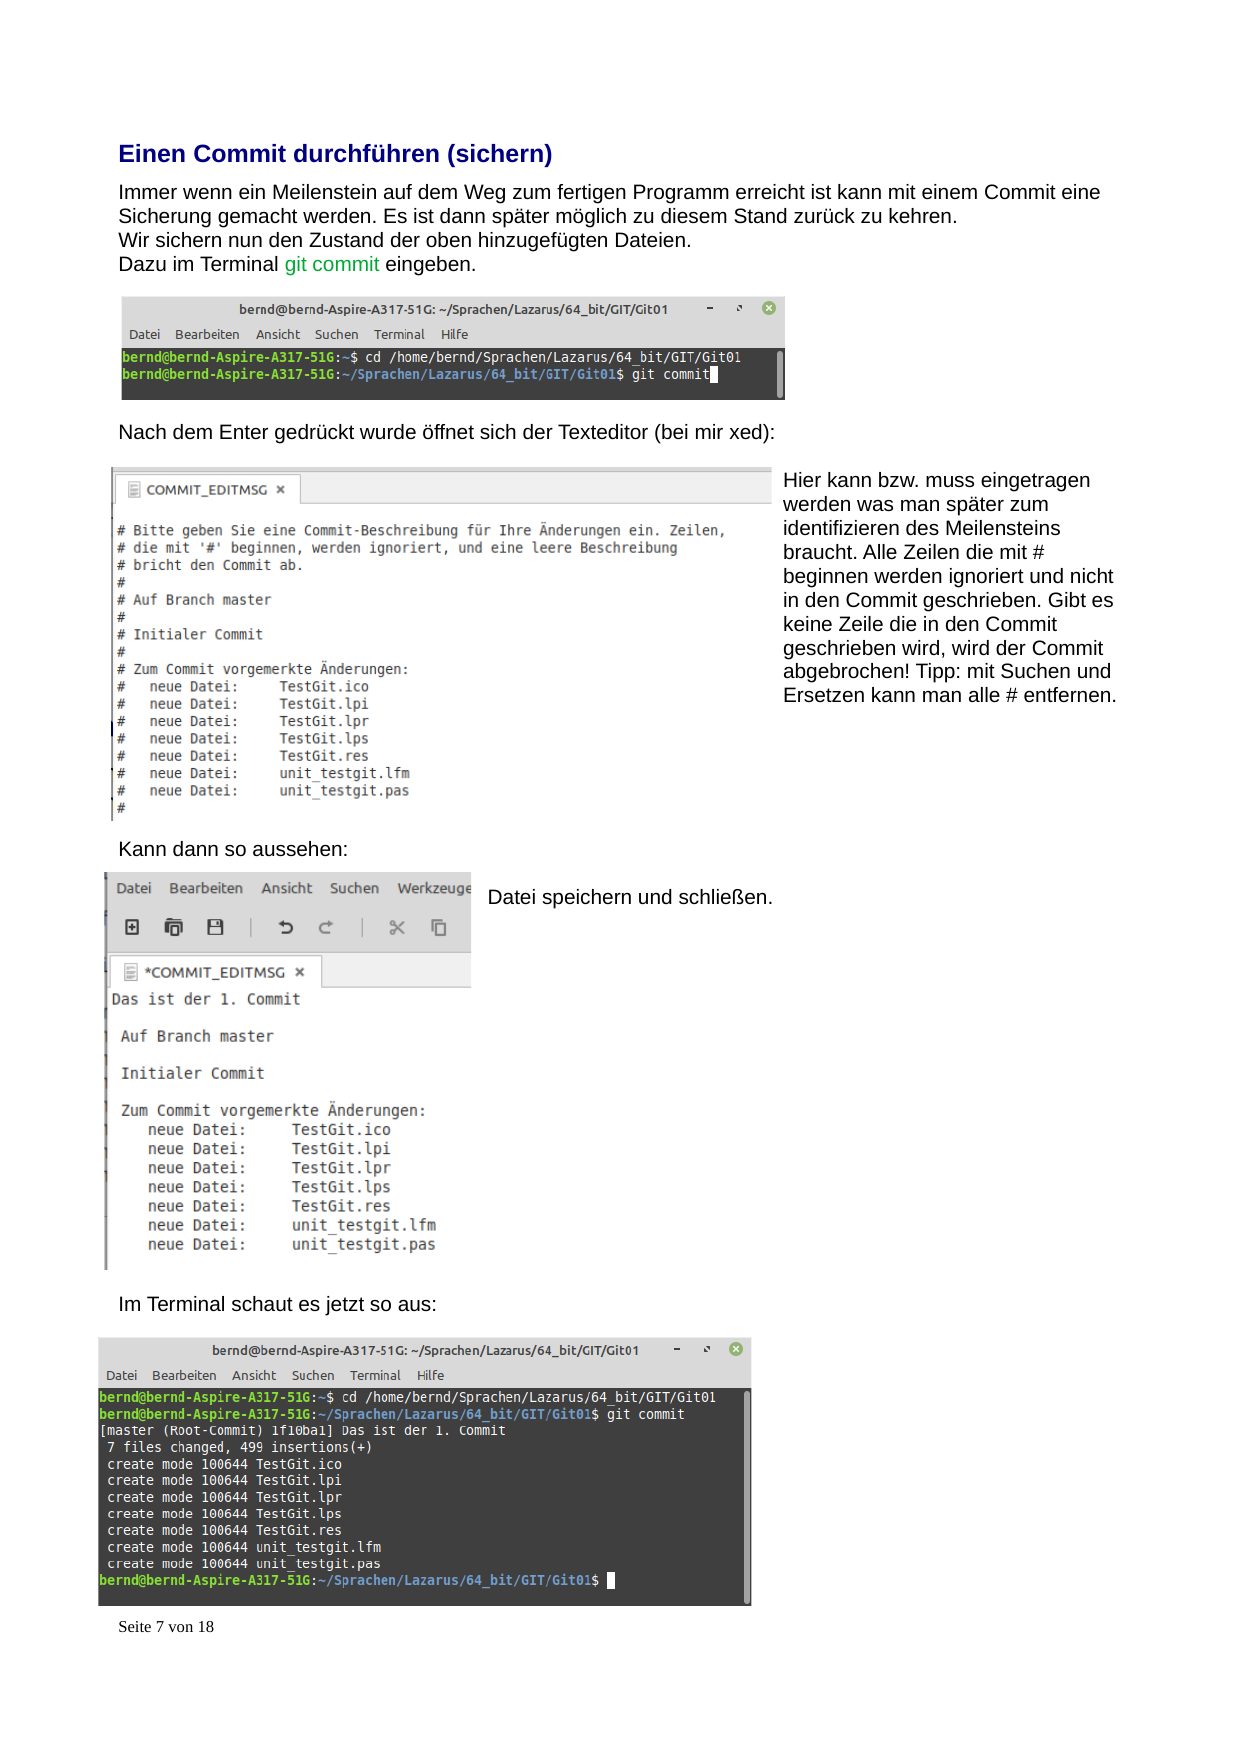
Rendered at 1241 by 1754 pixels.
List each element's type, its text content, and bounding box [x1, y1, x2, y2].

text Kann dann so aussehen: [118, 837, 1122, 861]
text Wir sichern nun den Zustand der oben hinzugefügten Dateien. [118, 228, 1122, 252]
picture [98, 1337, 752, 1606]
picture [104, 872, 472, 1270]
text Nach dem Enter gedrückt wurde öffnet sich der Texteditor (bei mir xed): [118, 420, 1122, 444]
picture [121, 296, 785, 400]
text Immer wenn ein Meilenstein auf dem Weg zum fertigen Programm erreicht ist kann mit einem Commit eine Sicherung gemacht werden. Es ist dann später möglich zu diesem Stand zurück zu kehren. [118, 180, 1122, 228]
picture [111, 467, 772, 821]
subtitle Einen Commit durchführen (sichern) [118, 139, 1122, 168]
text Dazu im Terminal git commit eingeben. [118, 252, 1122, 276]
text Datei speichern und schließen. [472, 884, 1122, 908]
text Hier kann bzw. muss eingetragen werden was man später zum identifizieren des Meilensteins braucht. Alle Zeilen die mit # beginnen werden ignoriert und nicht in den Commit geschrieben. Gibt es keine Zeile die in den Commit geschrieben wird, wird der Commit abgebrochen! Tipp: mit Suchen und Ersetzen kann man alle # entfernen. [772, 468, 1122, 707]
text Im Terminal schaut es jetzt so aus: [118, 1292, 1122, 1316]
